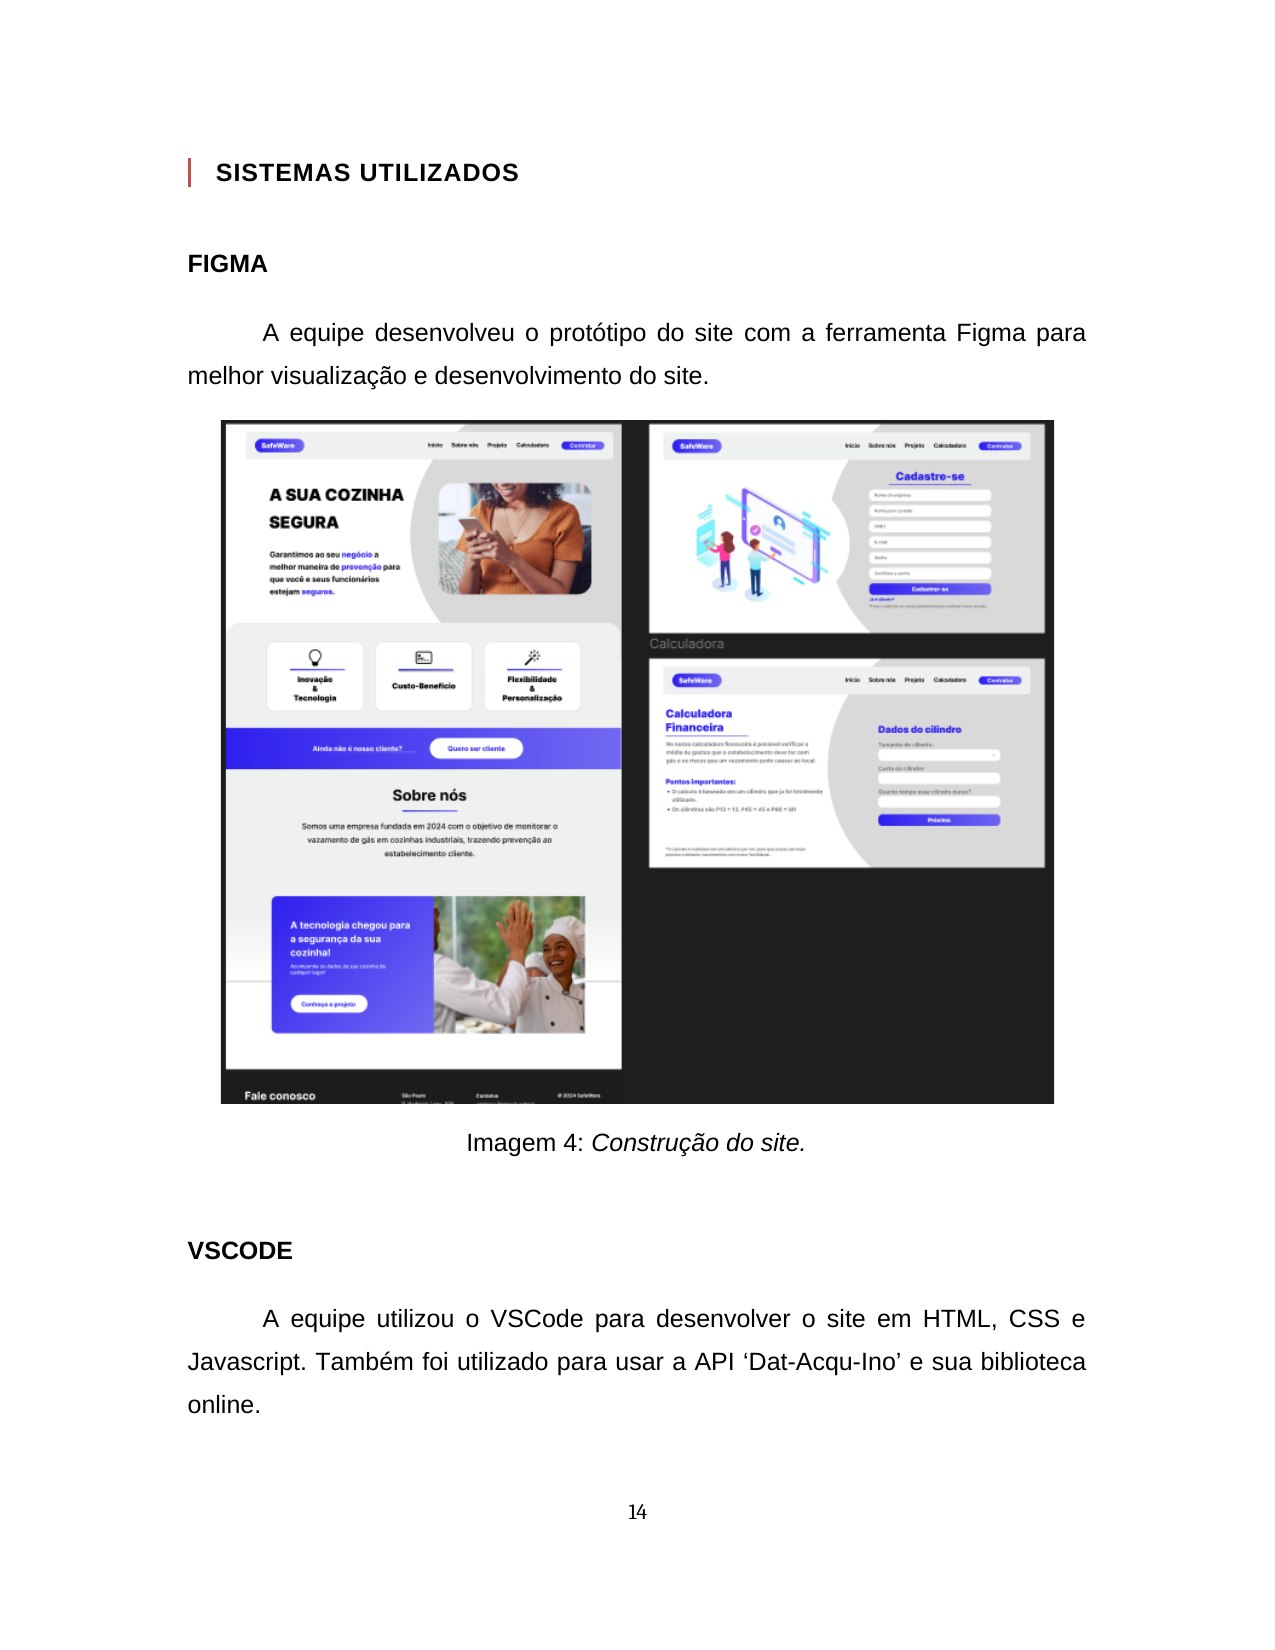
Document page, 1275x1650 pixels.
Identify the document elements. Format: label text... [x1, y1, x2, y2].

text Imagem 4: Construção do site. [187, 1128, 1087, 1157]
subtitle Sistemas utilizados [191, 158, 1087, 187]
subtitle VSCODE [187, 1236, 1087, 1265]
subtitle FIGMA [187, 249, 1087, 278]
text A equipe utilizou o VSCode para desenvolver o site em HTML, CSS e Javascript. Também foi utilizado para usar a API ‘Dat-Acqu-Ino’ e sua biblioteca online. [187, 1304, 1087, 1419]
text A equipe desenvolveu o protótipo do site com a ferramenta Figma para melhor visualização e desenvolvimento do site. [187, 317, 1087, 389]
